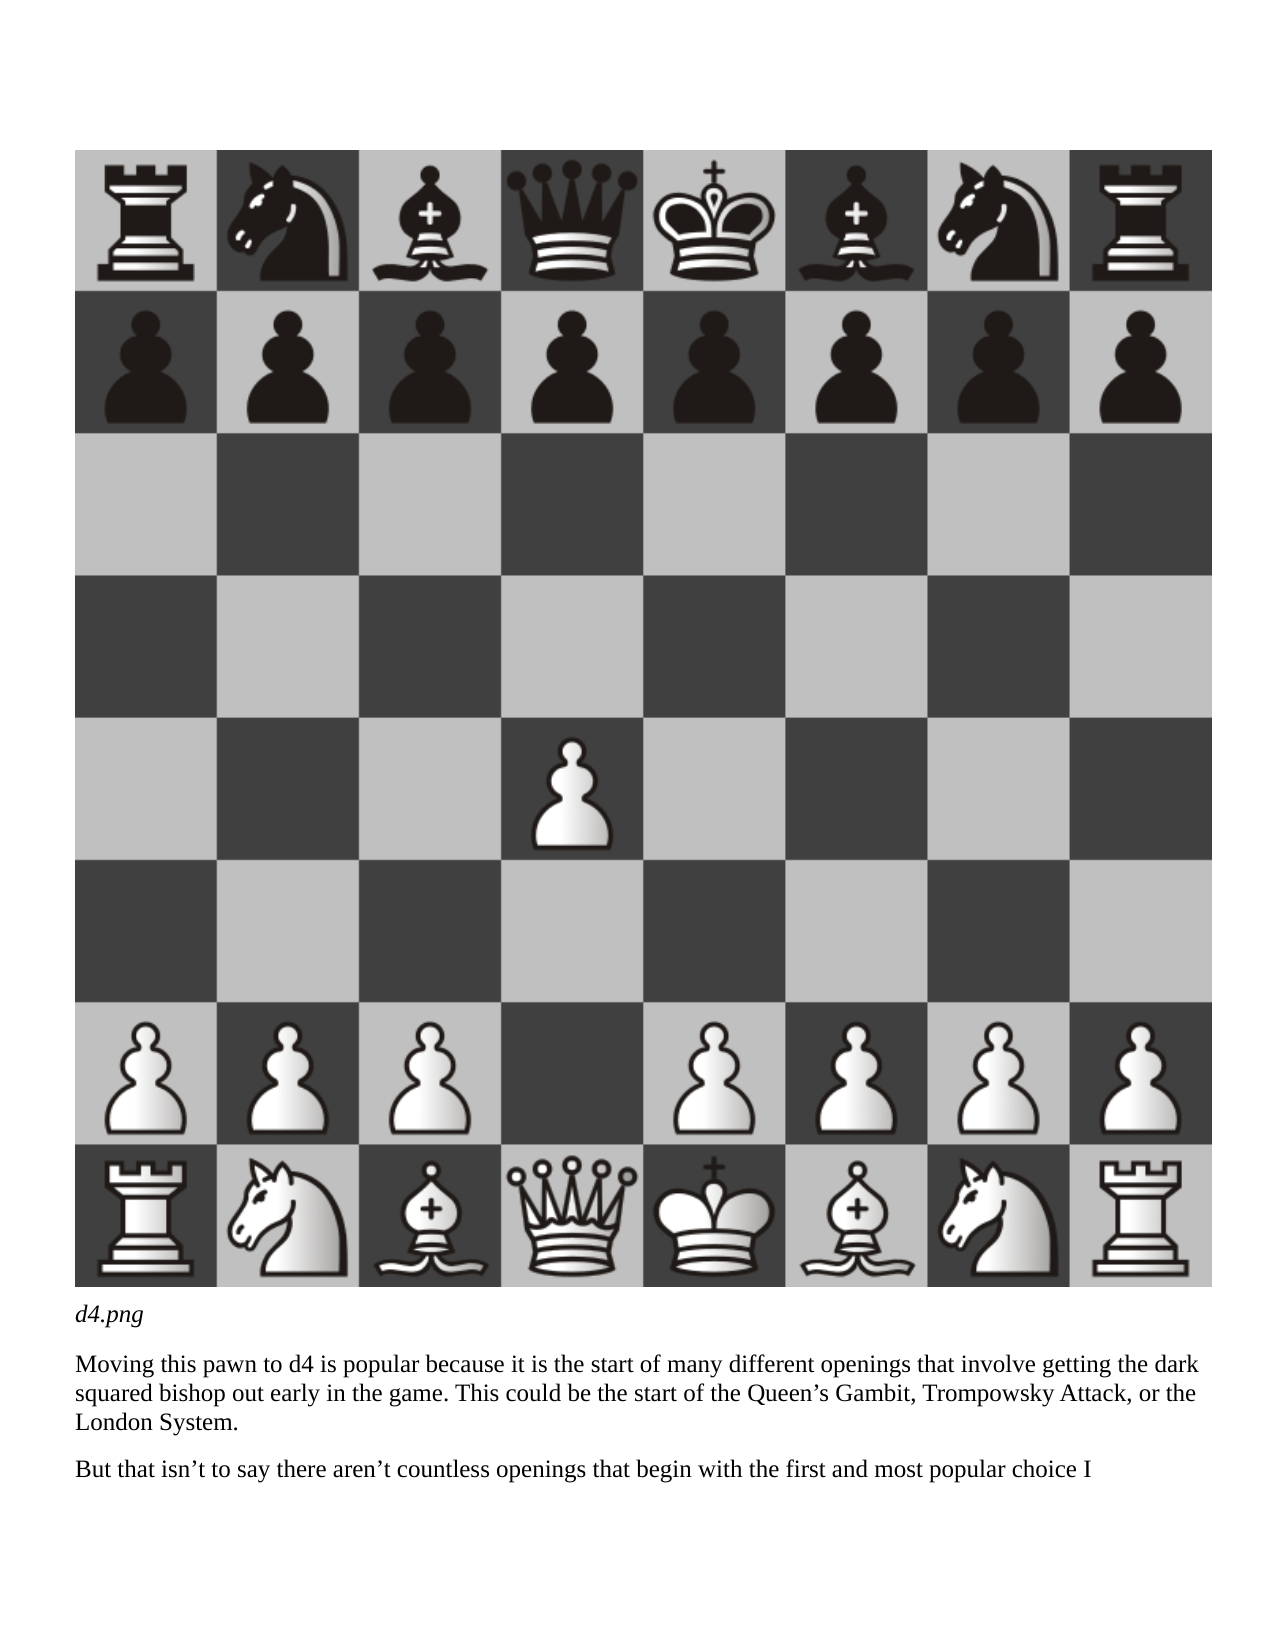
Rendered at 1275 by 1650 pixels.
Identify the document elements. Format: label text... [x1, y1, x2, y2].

text d4.png [75, 1299, 1200, 1328]
text Moving this pawn to d4 is popular because it is the start of many different openings that involve getting the dark squared bishop out early in the game. This could be the start of the Queen’s Gambit, Trompowsky Attack, or the London System. [75, 1349, 1200, 1436]
picture [75, 150, 1212, 1287]
text But that isn’t to say there aren’t countless openings that begin with the first and most popular choice I [75, 1454, 1200, 1482]
